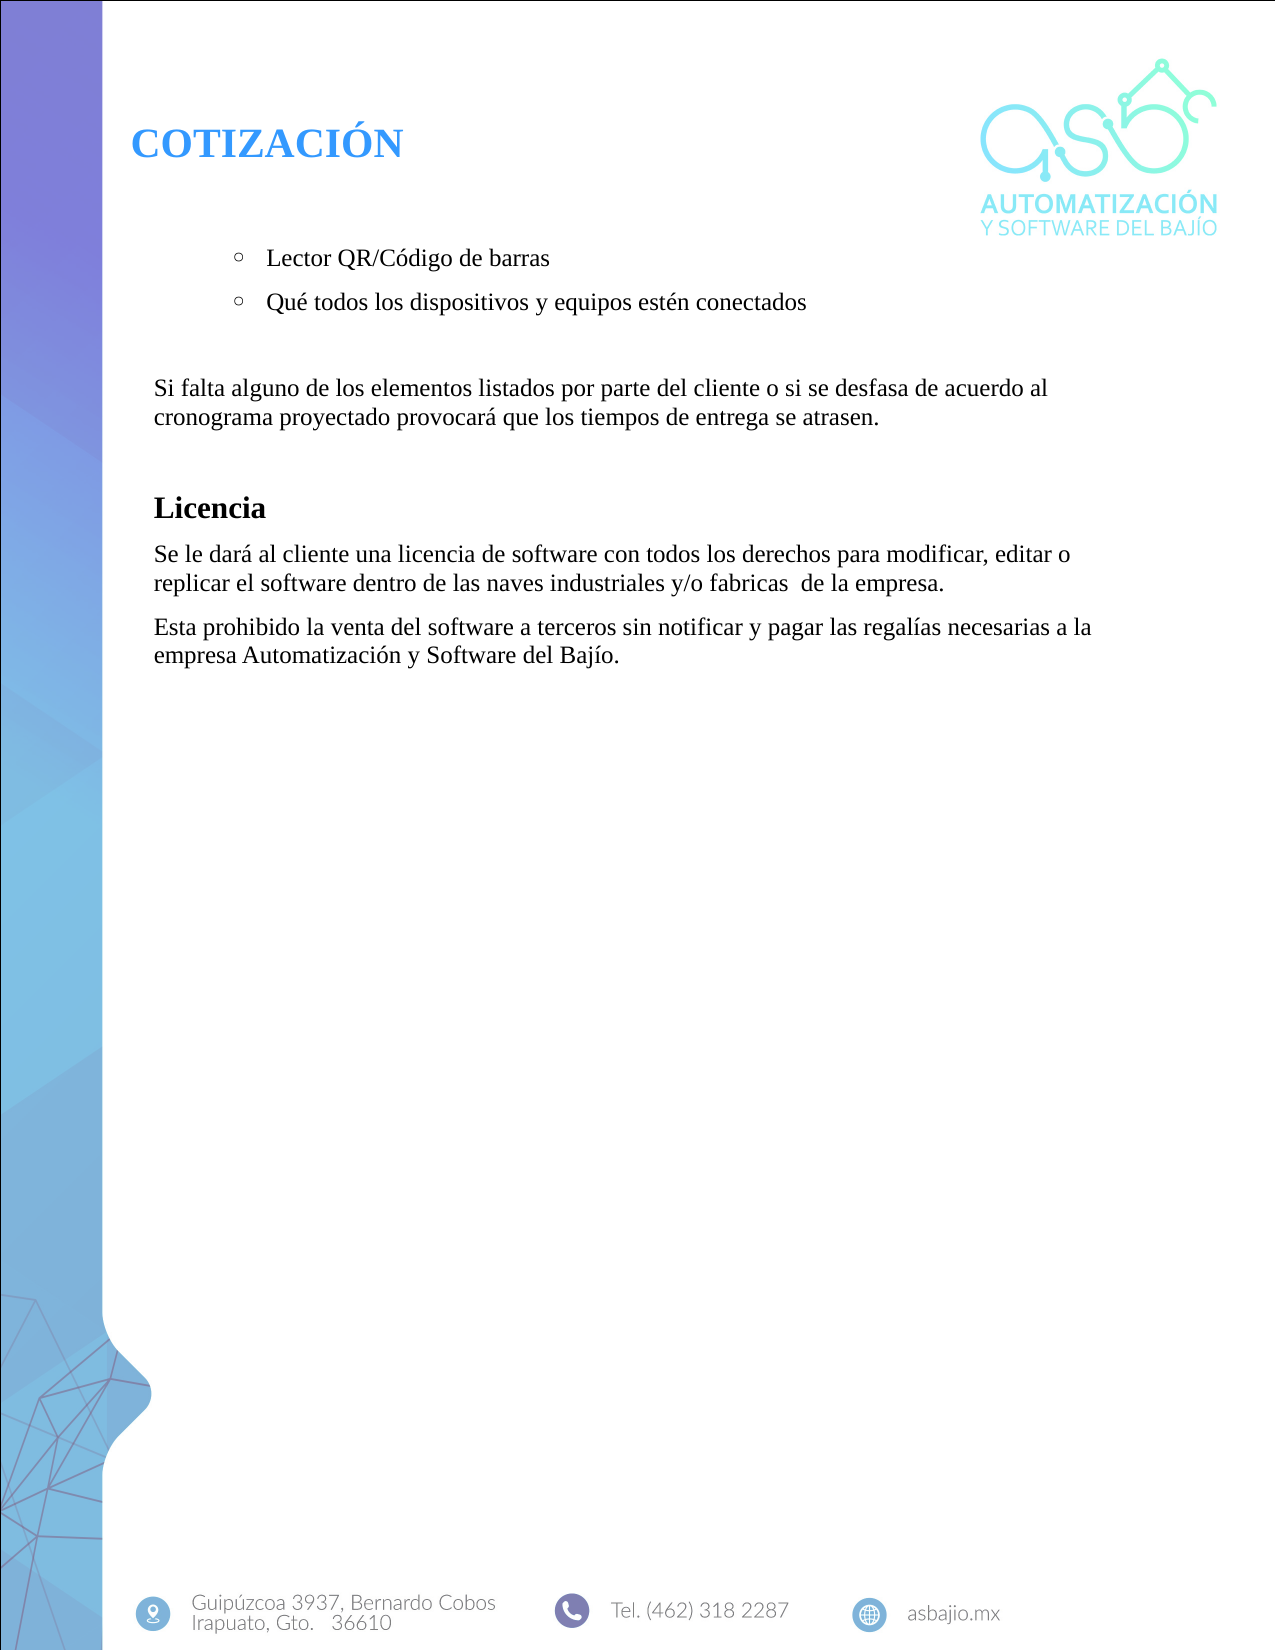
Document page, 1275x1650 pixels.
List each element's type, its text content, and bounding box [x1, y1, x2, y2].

text Esta prohibido la venta del software a terceros sin notificar y pagar las regalías necesarias a la empresa Automatización y Software del Bajío. [153, 612, 1092, 669]
text Se le dará al cliente una licencia de software con todos los derechos para modificar, editar o replicar el software dentro de las naves industriales y/o fabricas de la empresa. [153, 539, 1092, 597]
list Lector QR/Código de barras [228, 243, 1092, 272]
text Licencia [153, 489, 1092, 525]
text Si falta alguno de los elementos listados por parte del cliente o si se desfasa de acuerdo al cronograma proyectado provocará que los tiempos de entrega se atrasen. [153, 373, 1092, 431]
list Qué todos los dispositivos y equipos estén conectados [228, 287, 1092, 316]
